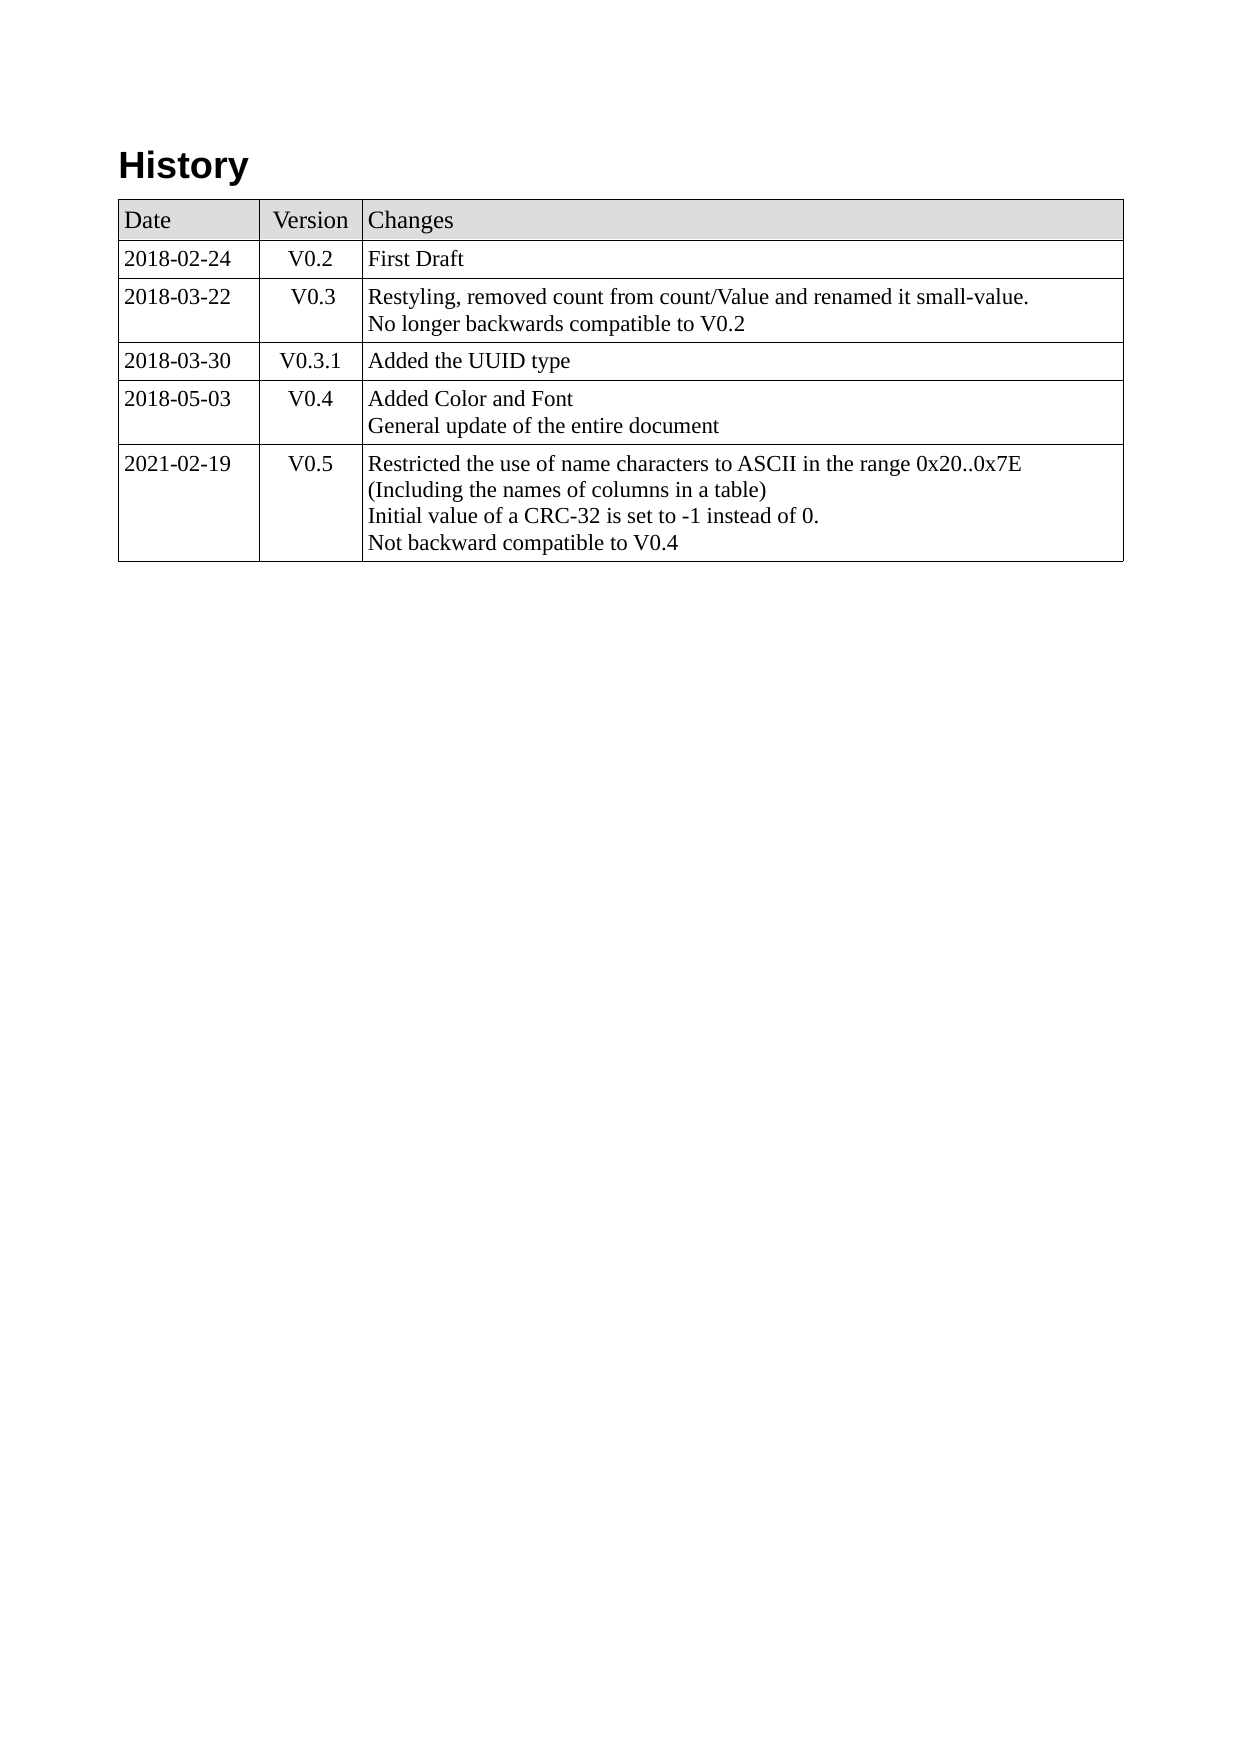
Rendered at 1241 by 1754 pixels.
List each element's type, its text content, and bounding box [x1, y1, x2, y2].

table_cell V0.2 [260, 241, 362, 277]
table_cell V0.3.1 [260, 343, 362, 380]
table_cell V0.3 [260, 279, 362, 342]
table_cell 2021-02-19 [119, 445, 259, 561]
table_header Changes [363, 200, 1123, 239]
table_cell Added the UUID type [363, 343, 1123, 380]
table_cell V0.4 [260, 381, 362, 444]
table_cell 2018-03-30 [119, 343, 259, 380]
table_cell Added Color and Font General update of the entire document [363, 381, 1123, 444]
table_cell Restricted the use of name characters to ASCII in the range 0x20..0x7E (Including the names of columns in a table) Initial value of a CRC-32 is set to -1 instead of 0. Not backward compatible to V0.4 [363, 445, 1123, 561]
table_cell 2018-03-22 [119, 279, 259, 342]
table_cell 2018-02-24 [119, 241, 259, 277]
subtitle History [118, 143, 1122, 187]
table_header Version [260, 200, 362, 239]
table_cell Restyling, removed count from count/Value and renamed it small-value. No longer backwards compatible to V0.2 [363, 279, 1123, 342]
table_cell V0.5 [260, 445, 362, 561]
table_header Date [119, 200, 259, 239]
table_cell First Draft [363, 241, 1123, 277]
table_cell 2018-05-03 [119, 381, 259, 444]
